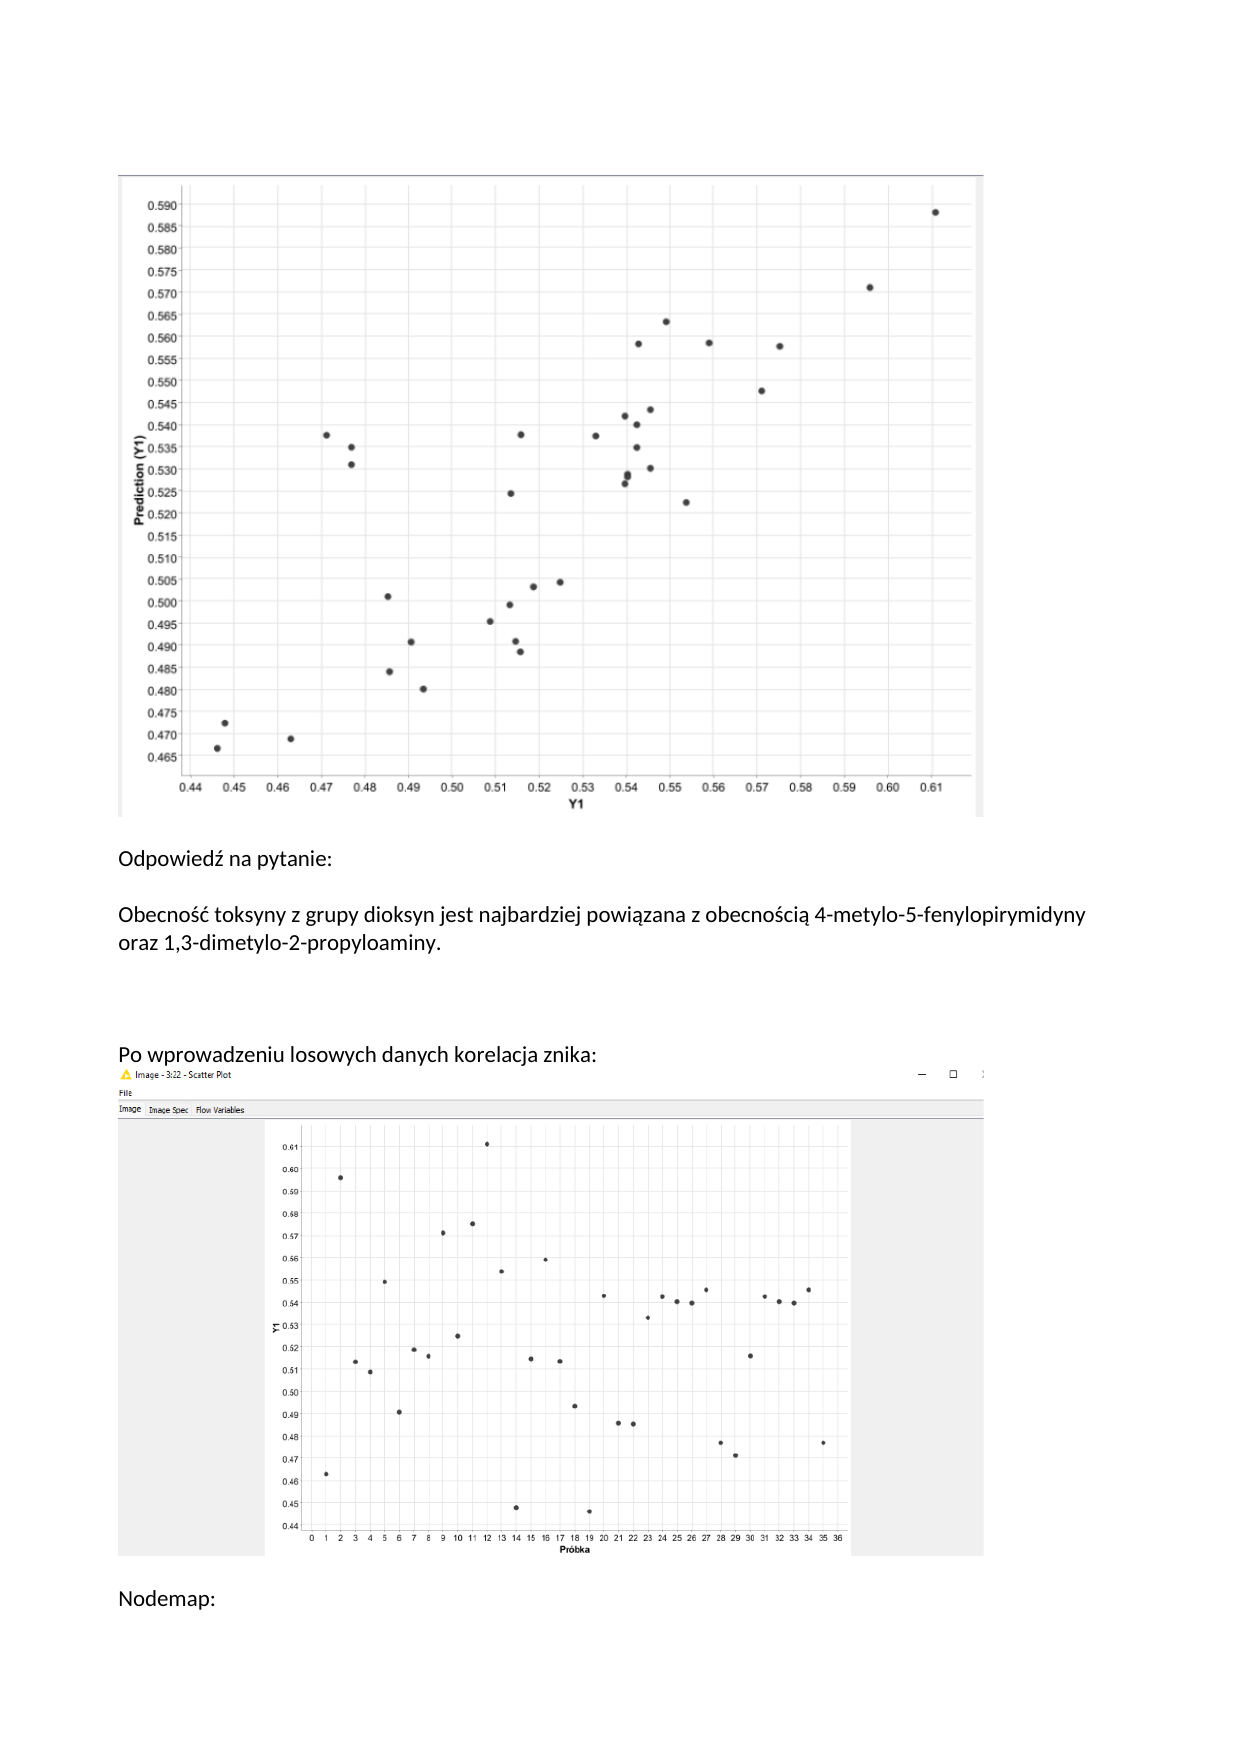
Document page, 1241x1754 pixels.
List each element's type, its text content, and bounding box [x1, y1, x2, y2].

text Po wprowadzeniu losowych danych korelacja znika: [118, 1041, 1122, 1068]
text Obecność toksyny z grupy dioksyn jest najbardziej powiązana z obecnością 4-metylo-5-fenylopirymidyny oraz 1,3-dimetylo-2-propyloaminy. [118, 900, 1122, 956]
text Nodemap: [118, 1584, 1122, 1612]
text Odpowiedź na pytanie: [118, 844, 1122, 872]
